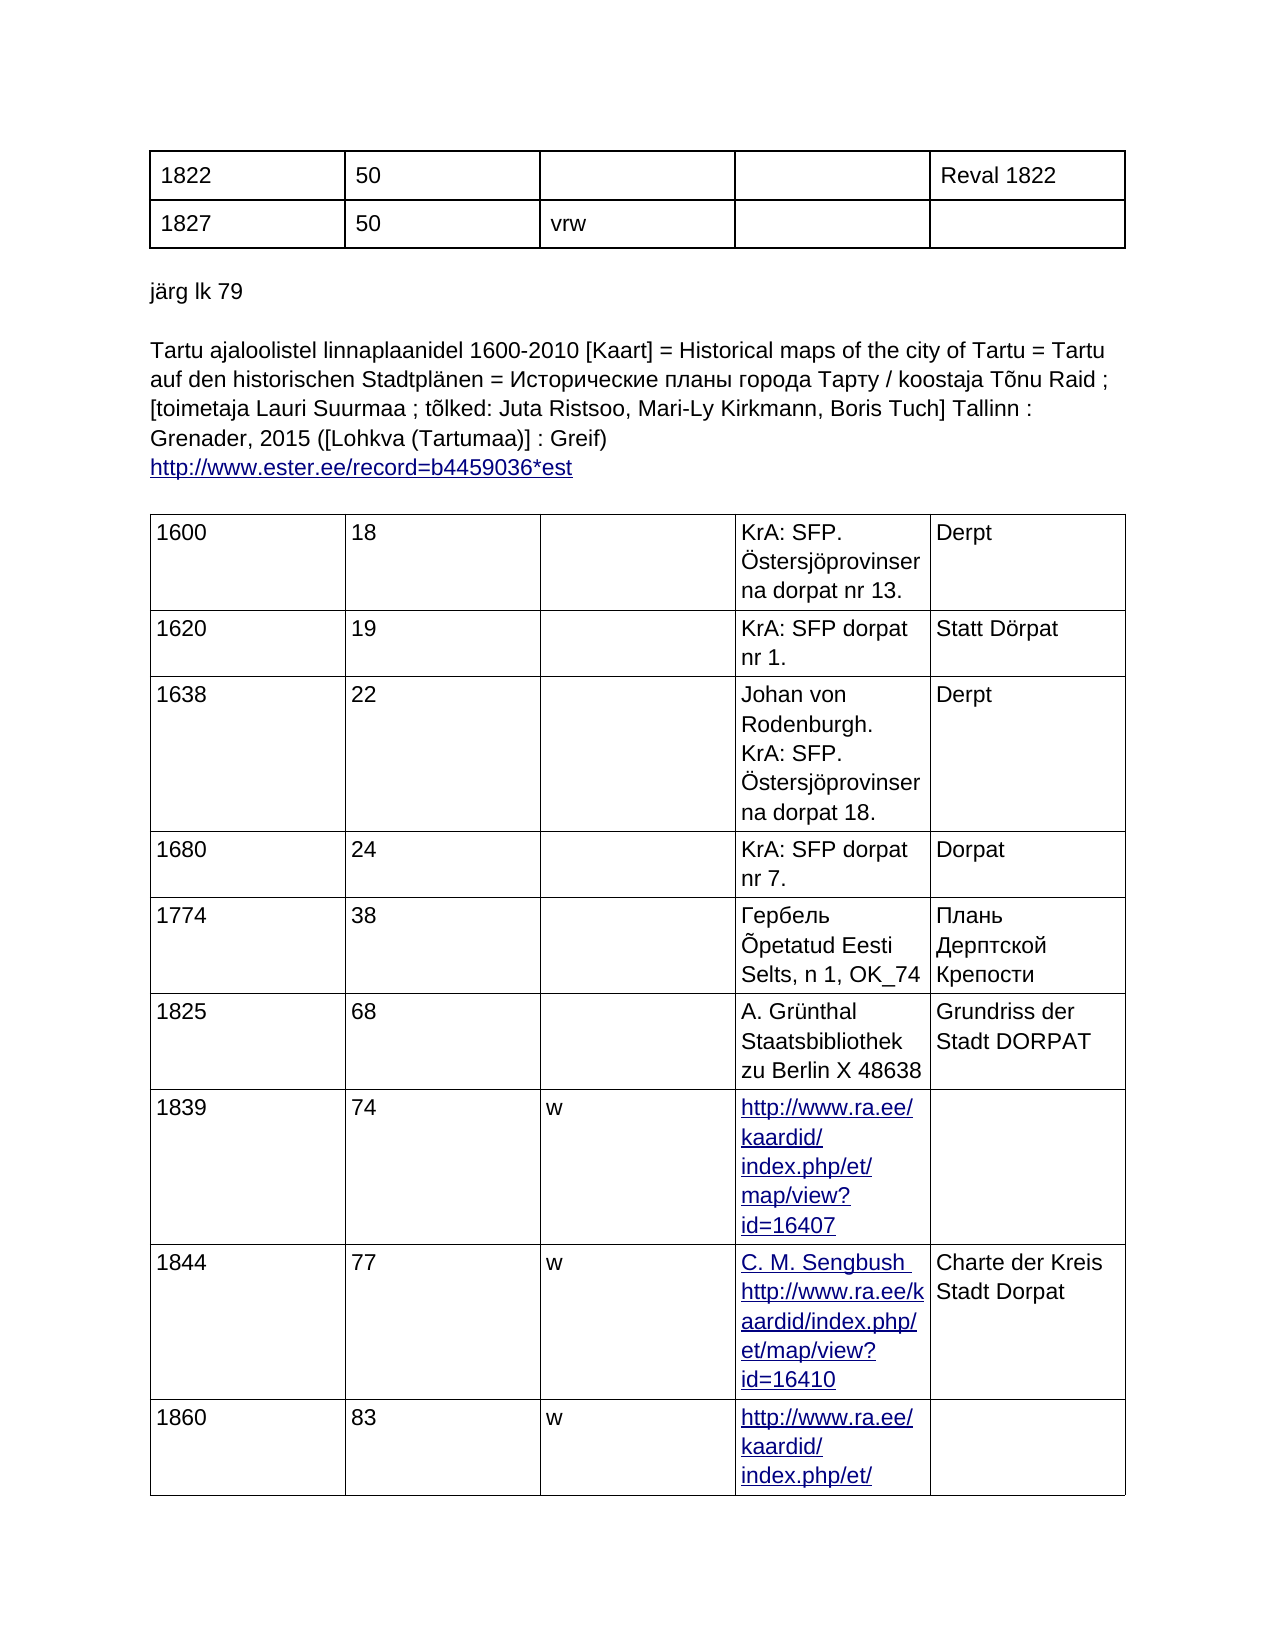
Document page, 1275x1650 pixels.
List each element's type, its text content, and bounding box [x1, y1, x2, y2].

table_cell w [541, 1245, 735, 1398]
text Tartu ajaloolistel linnaplaanidel 1600-2010 [Kaart] = Historical maps of the city of Tartu = Tartu auf den historischen Stadtplänen = Исторические планы города Тарту / koostaja Tõnu Raid ; [toimetaja Lauri Suurmaa ; tõlked: Juta Ristsoo, Mari-Ly Kirkmann, Boris Tuch] Tallinn : Grenader, 2015 ([Lohkva (Tartumaa)] : Greif) [150, 337, 1125, 451]
table_cell [736, 201, 929, 247]
table_cell Dorpat [931, 832, 1125, 897]
table_cell 38 [346, 898, 540, 993]
table_cell Charte der Kreis Stadt Dorpat [931, 1245, 1125, 1398]
table_cell 1774 [151, 898, 345, 993]
table_cell 1825 [151, 994, 345, 1089]
table_cell Гербель Õpetatud Eesti Selts, n 1, OK_74 [736, 898, 930, 993]
table_header 1600 [151, 515, 345, 609]
table_cell http://www.ra.ee/kaardid/index.php/et/ [736, 1400, 930, 1494]
table_cell [931, 1090, 1125, 1244]
table_header 18 [346, 515, 540, 609]
table_cell 24 [346, 832, 540, 897]
table_cell Reval 1822 [931, 152, 1124, 198]
table_cell [541, 832, 735, 897]
table_cell 1839 [151, 1090, 345, 1244]
table_cell 50 [346, 201, 539, 247]
table_cell C. M. Sengbush http://www.ra.ee/kaardid/index.php/et/map/view?id=16410 [736, 1245, 930, 1398]
table_cell 1638 [151, 677, 345, 831]
table_cell 74 [346, 1090, 540, 1244]
table_cell [931, 201, 1124, 247]
table_cell 1822 [151, 152, 344, 198]
table_cell [736, 152, 929, 198]
table_cell 83 [346, 1400, 540, 1494]
table_cell [931, 1400, 1125, 1494]
table_cell w [541, 1090, 735, 1244]
table_cell [541, 994, 735, 1089]
table_cell Derpt [931, 677, 1125, 831]
table_cell 77 [346, 1245, 540, 1398]
table_cell 22 [346, 677, 540, 831]
table_cell 1860 [151, 1400, 345, 1494]
table_cell [541, 152, 734, 198]
table_cell [541, 611, 735, 676]
table_cell 1680 [151, 832, 345, 897]
table_cell Johan von Rodenburgh. KrA: SFP. Östersjöprovinserna dorpat 18. [736, 677, 930, 831]
table_cell 1620 [151, 611, 345, 676]
table_cell [541, 898, 735, 993]
table_cell Плань Дерптской Крепости [931, 898, 1125, 993]
text http://www.ester.ee/record=b4459036*est [150, 455, 1125, 480]
text järg lk 79 [150, 278, 1125, 304]
table_cell 50 [346, 152, 539, 198]
table_cell 1827 [151, 201, 344, 247]
table_cell Statt Dörpat [931, 611, 1125, 676]
table_cell [541, 677, 735, 831]
table_header Derpt [931, 515, 1125, 609]
table_cell 19 [346, 611, 540, 676]
table_header KrA: SFP. Östersjöprovinserna dorpat nr 13. [736, 515, 930, 609]
table_header [541, 515, 735, 609]
table_cell Grundriss der Stadt DORPAT [931, 994, 1125, 1089]
table_cell vrw [541, 201, 734, 247]
table_cell A. Grünthal Staatsbibliothek zu Berlin X 48638 [736, 994, 930, 1089]
table_cell 68 [346, 994, 540, 1089]
table_cell 1844 [151, 1245, 345, 1398]
table_cell KrA: SFP dorpat nr 7. [736, 832, 930, 897]
table_cell KrA: SFP dorpat nr 1. [736, 611, 930, 676]
table_cell w [541, 1400, 735, 1494]
table_cell http://www.ra.ee/kaardid/index.php/et/map/view?id=16407 [736, 1090, 930, 1244]
